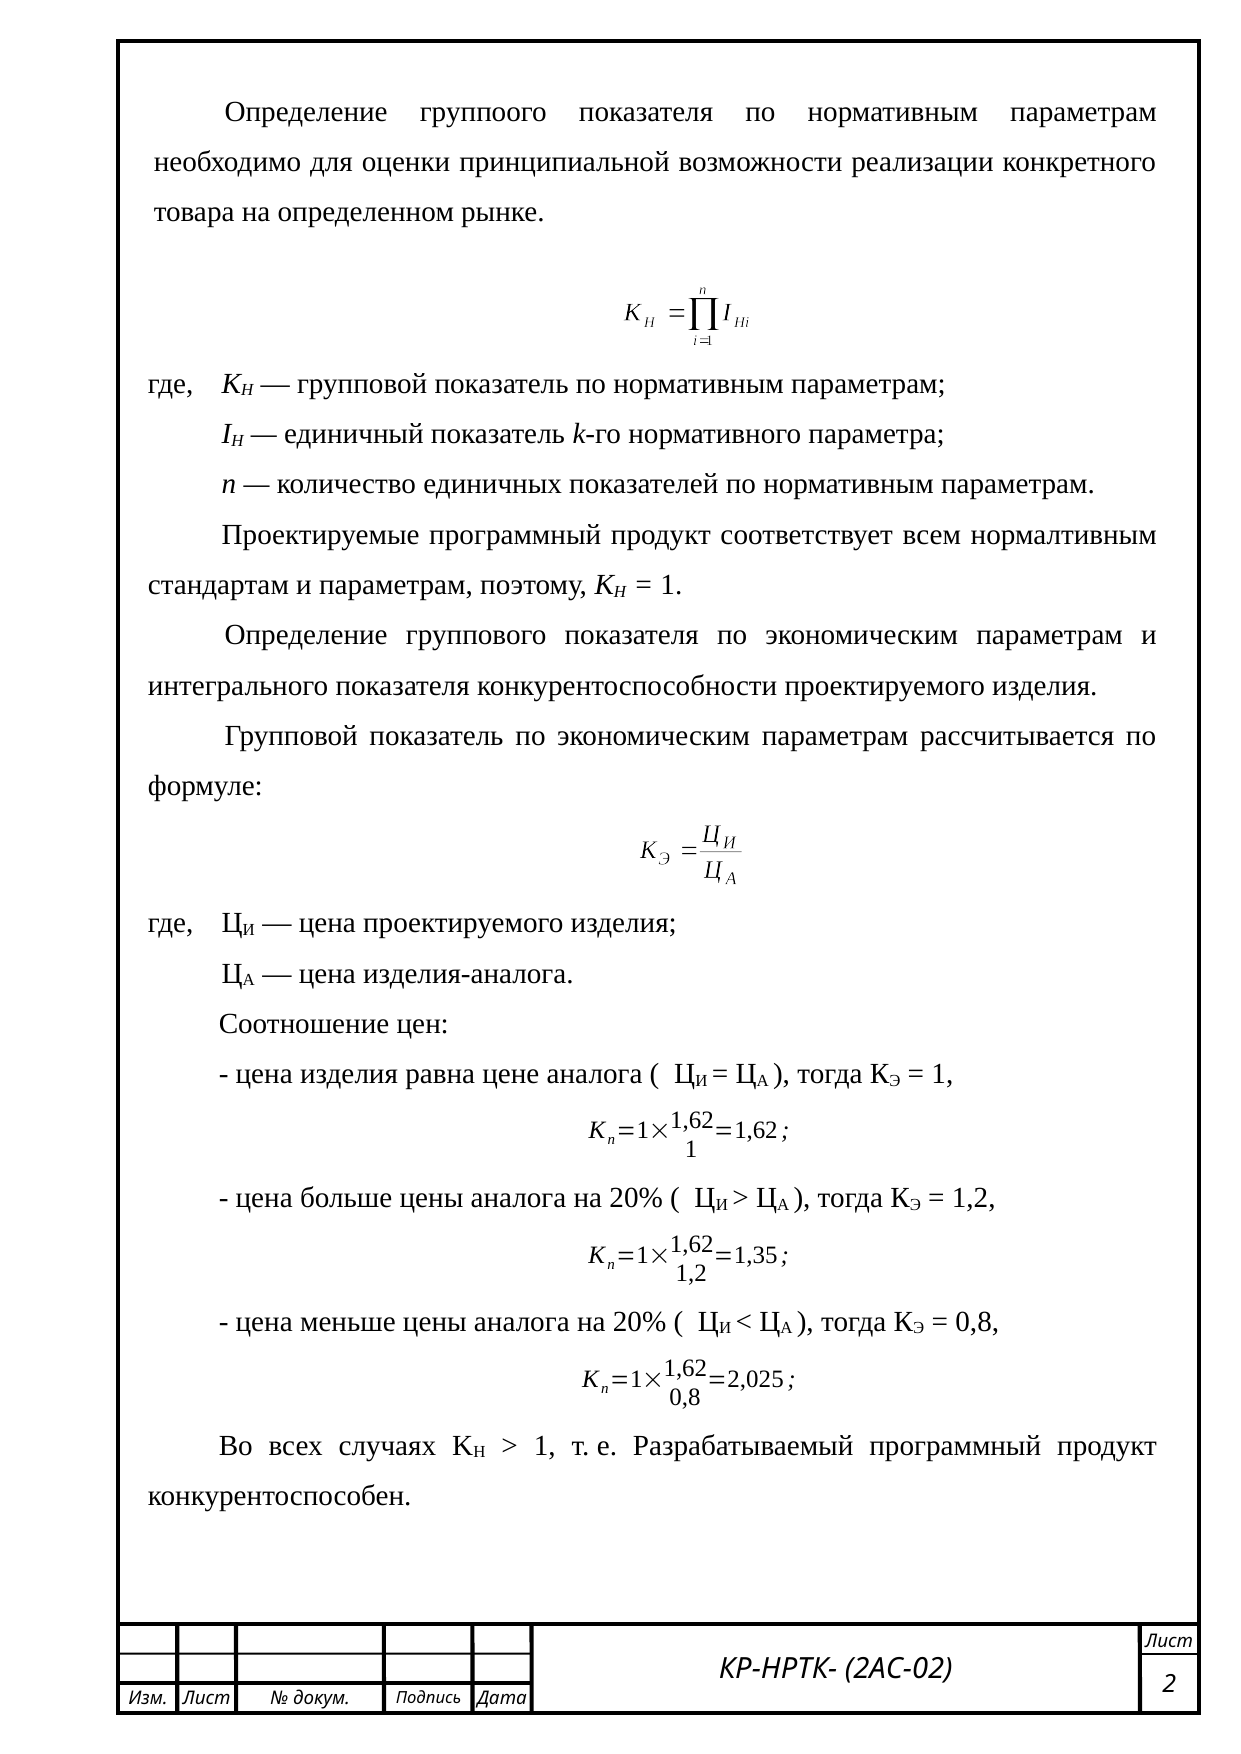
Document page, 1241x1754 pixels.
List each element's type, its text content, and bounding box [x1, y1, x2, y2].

text ЦА — цена изделия-аналога. [148, 956, 1157, 989]
text где, КН — групповой показатель по нормативным параметрам; [148, 366, 1157, 399]
text Проектируемые программный продукт соответствует всем нормалтивным стандартам и параметрам, поэтому, KH = 1. [148, 517, 1157, 601]
text - цена изделия равна цене аналога ( ЦИ = ЦА ), тогда КЭ = 1, [148, 1056, 1157, 1090]
text - цена больше цены аналога на 20% ( ЦИ > ЦА ), тогда КЭ = 1,2, [148, 1180, 1157, 1214]
text Определение группового показателя по экономическим параметрам и интегрального показателя конкурентоспособности проектируемого изделия. [148, 617, 1157, 701]
text - цена меньше цены аналога на 20% ( ЦИ < ЦА ), тогда КЭ = 0,8, [148, 1304, 1157, 1337]
text Во всех случаях KH > 1, т. е. Разрабатываемый программный продукт конкурентоспособен. [148, 1428, 1157, 1511]
text n — количество единичных показателей по нормативным параметрам. [148, 467, 1157, 500]
text Соотношение цен: [148, 1006, 1157, 1040]
text Определение группоого показателя по нормативным параметрам необходимо для оценки принципиальной возможности реализации конкретного товара на определенном рынке. [153, 94, 1157, 228]
text Групповой показатель по экономическим параметрам рассчитывается по формуле: [148, 718, 1157, 802]
text IH — единичный показатель k-го нормативного параметра; [148, 416, 1157, 450]
text где, ЦИ — цена проектируемого изделия; [148, 906, 1157, 939]
